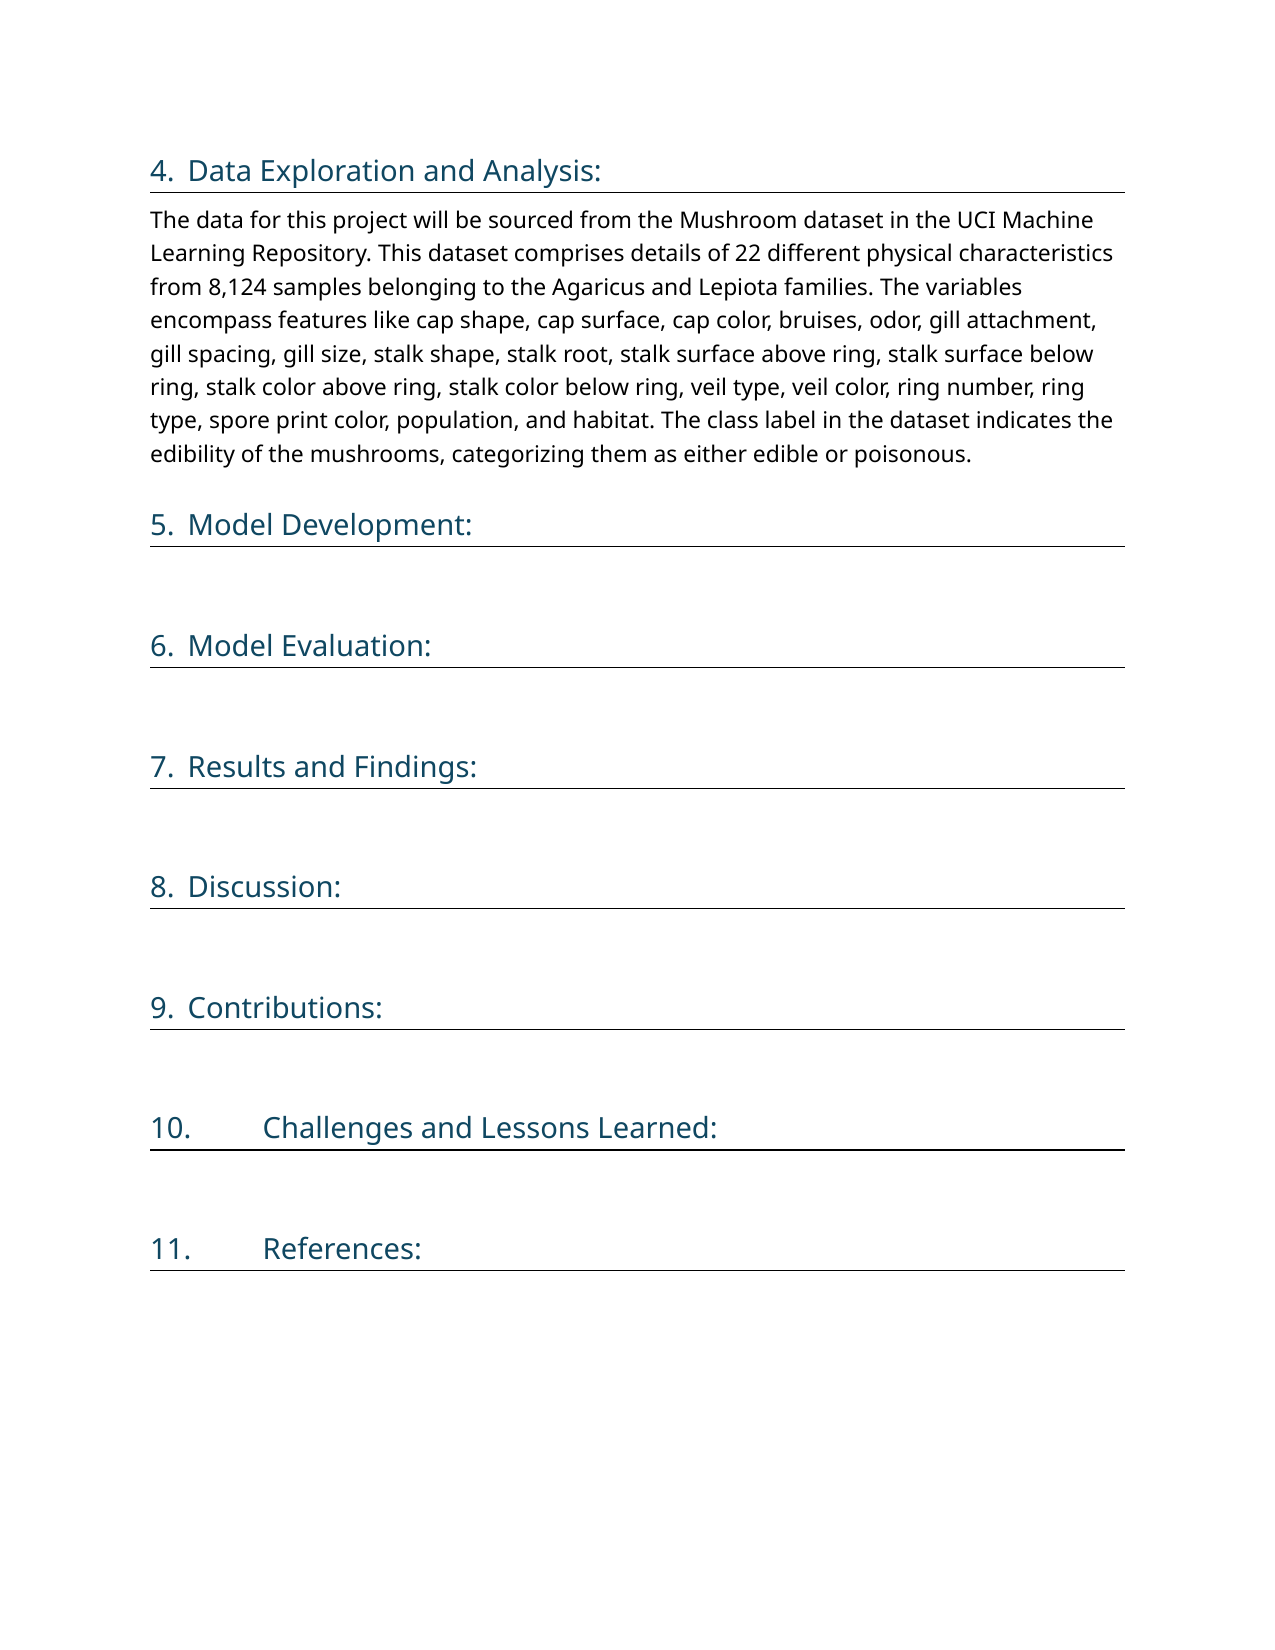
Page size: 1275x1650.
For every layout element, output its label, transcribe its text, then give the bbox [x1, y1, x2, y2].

text The data for this project will be sourced from the Mushroom dataset in the UCI Machine Learning Repository. This dataset comprises details of 22 different physical characteristics from 8,124 samples belonging to the Agaricus and Lepiota families. The variables encompass features like cap shape, cap surface, cap color, bruises, odor, gill attachment, gill spacing, gill size, stalk shape, stalk root, stalk surface above ring, stalk surface below ring, stalk color above ring, stalk color below ring, veil type, veil color, ring number, ring type, spore print color, population, and habitat. The class label in the dataset indicates the edibility of the mushrooms, categorizing them as either edible or poisonous. [150, 204, 1125, 469]
subtitle Contributions: [150, 987, 1125, 1029]
subtitle Challenges and Lessons Learned: [150, 1108, 1125, 1149]
subtitle Data Exploration and Analysis: [150, 150, 1125, 192]
subtitle Model Evaluation: [150, 625, 1125, 667]
subtitle Discussion: [150, 867, 1125, 908]
subtitle Results and Findings: [150, 746, 1125, 788]
subtitle References: [150, 1228, 1125, 1270]
subtitle Model Development: [150, 505, 1125, 546]
